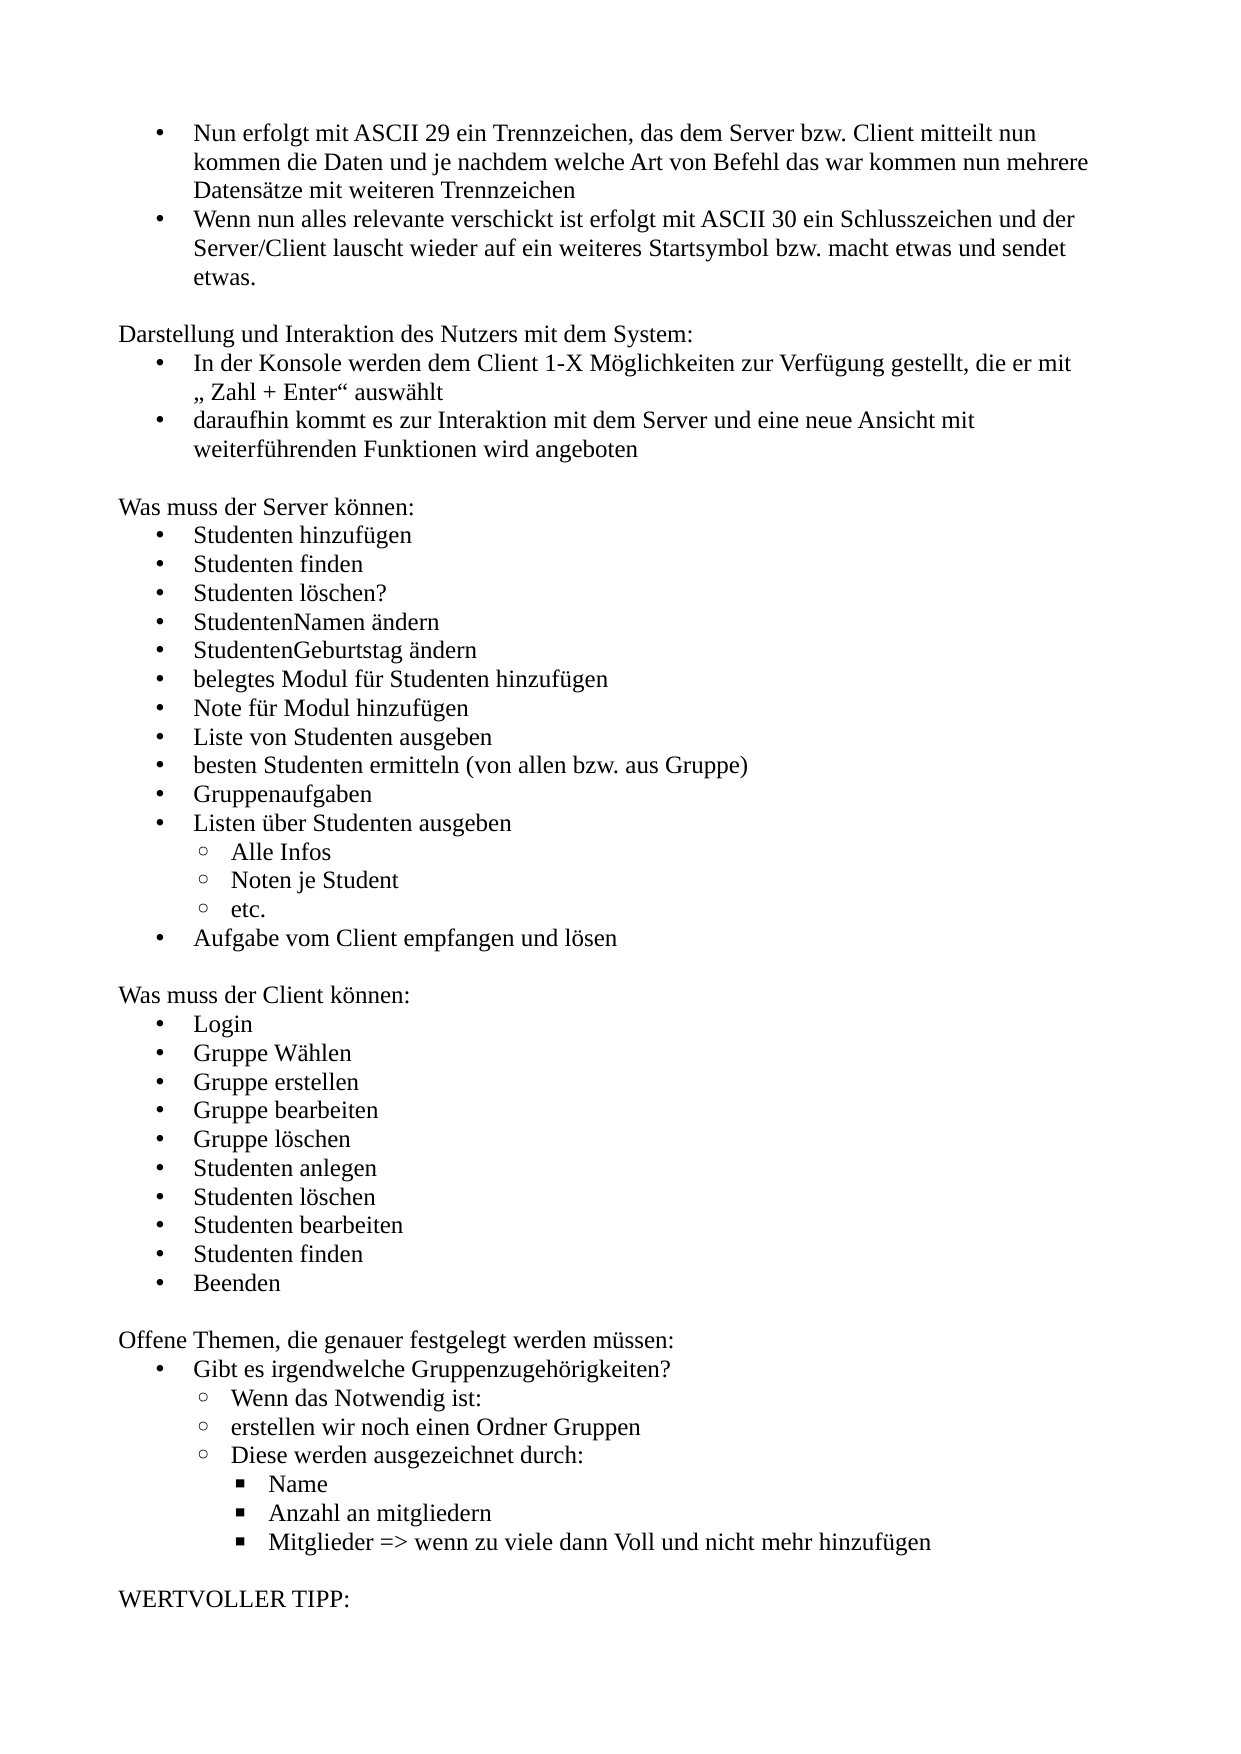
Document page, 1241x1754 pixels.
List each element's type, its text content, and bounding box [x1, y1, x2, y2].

list etc. [193, 894, 1122, 923]
list Note für Modul hinzufügen [156, 693, 1122, 722]
list Nun erfolgt mit ASCII 29 ein Trennzeichen, das dem Server bzw. Client mitteilt nun kommen die Daten und je nachdem welche Art von Befehl das war kommen nun mehrere Datensätze mit weiteren Trennzeichen [156, 118, 1122, 204]
list Studenten löschen? [156, 578, 1122, 607]
list Studenten anlegen [156, 1153, 1122, 1182]
list In der Konsole werden dem Client 1-X Möglichkeiten zur Verfügung gestellt, die er mit „ Zahl + Enter“ auswählt [156, 348, 1122, 406]
list Login [156, 1009, 1122, 1038]
list Wenn nun alles relevante verschickt ist erfolgt mit ASCII 30 ein Schlusszeichen und der Server/Client lauscht wieder auf ein weiteres Startsymbol bzw. macht etwas und sendet etwas. [156, 204, 1122, 291]
list Wenn das Notwendig ist: [193, 1383, 1122, 1412]
list Name [231, 1469, 1122, 1498]
list Studenten finden [156, 549, 1122, 578]
list erstellen wir noch einen Ordner Gruppen [193, 1412, 1122, 1441]
list Diese werden ausgezeichnet durch: [193, 1441, 1122, 1469]
list Liste von Studenten ausgeben [156, 722, 1122, 751]
list Alle Infos [193, 837, 1122, 866]
list Gruppe bearbeiten [156, 1096, 1122, 1124]
list Studenten hinzufügen [156, 521, 1122, 549]
text Was muss der Server können: [118, 492, 1122, 521]
text Offene Themen, die genauer festgelegt werden müssen: [118, 1326, 1122, 1354]
list Listen über Studenten ausgeben [156, 808, 1122, 837]
list Beenden [156, 1268, 1122, 1297]
list StudentenGeburtstag ändern [156, 636, 1122, 664]
list Gruppe erstellen [156, 1067, 1122, 1096]
list belegtes Modul für Studenten hinzufügen [156, 664, 1122, 693]
list Mitglieder => wenn zu viele dann Voll und nicht mehr hinzufügen [231, 1527, 1122, 1556]
list StudentenNamen ändern [156, 607, 1122, 636]
list Gruppenaufgaben [156, 779, 1122, 808]
list Gibt es irgendwelche Gruppenzugehörigkeiten? [156, 1354, 1122, 1383]
list Anzahl an mitgliedern [231, 1498, 1122, 1527]
list Gruppe löschen [156, 1124, 1122, 1153]
text Was muss der Client können: [118, 981, 1122, 1009]
list Studenten löschen [156, 1182, 1122, 1211]
list Gruppe Wählen [156, 1038, 1122, 1067]
list Noten je Student [193, 866, 1122, 894]
list Aufgabe vom Client empfangen und lösen [156, 923, 1122, 952]
text Darstellung und Interaktion des Nutzers mit dem System: [118, 319, 1122, 348]
text WERTVOLLER TIPP: [118, 1584, 1122, 1613]
list besten Studenten ermitteln (von allen bzw. aus Gruppe) [156, 751, 1122, 779]
list Studenten bearbeiten [156, 1211, 1122, 1239]
list Studenten finden [156, 1239, 1122, 1268]
list daraufhin kommt es zur Interaktion mit dem Server und eine neue Ansicht mit weiterführenden Funktionen wird angeboten [156, 406, 1122, 463]
